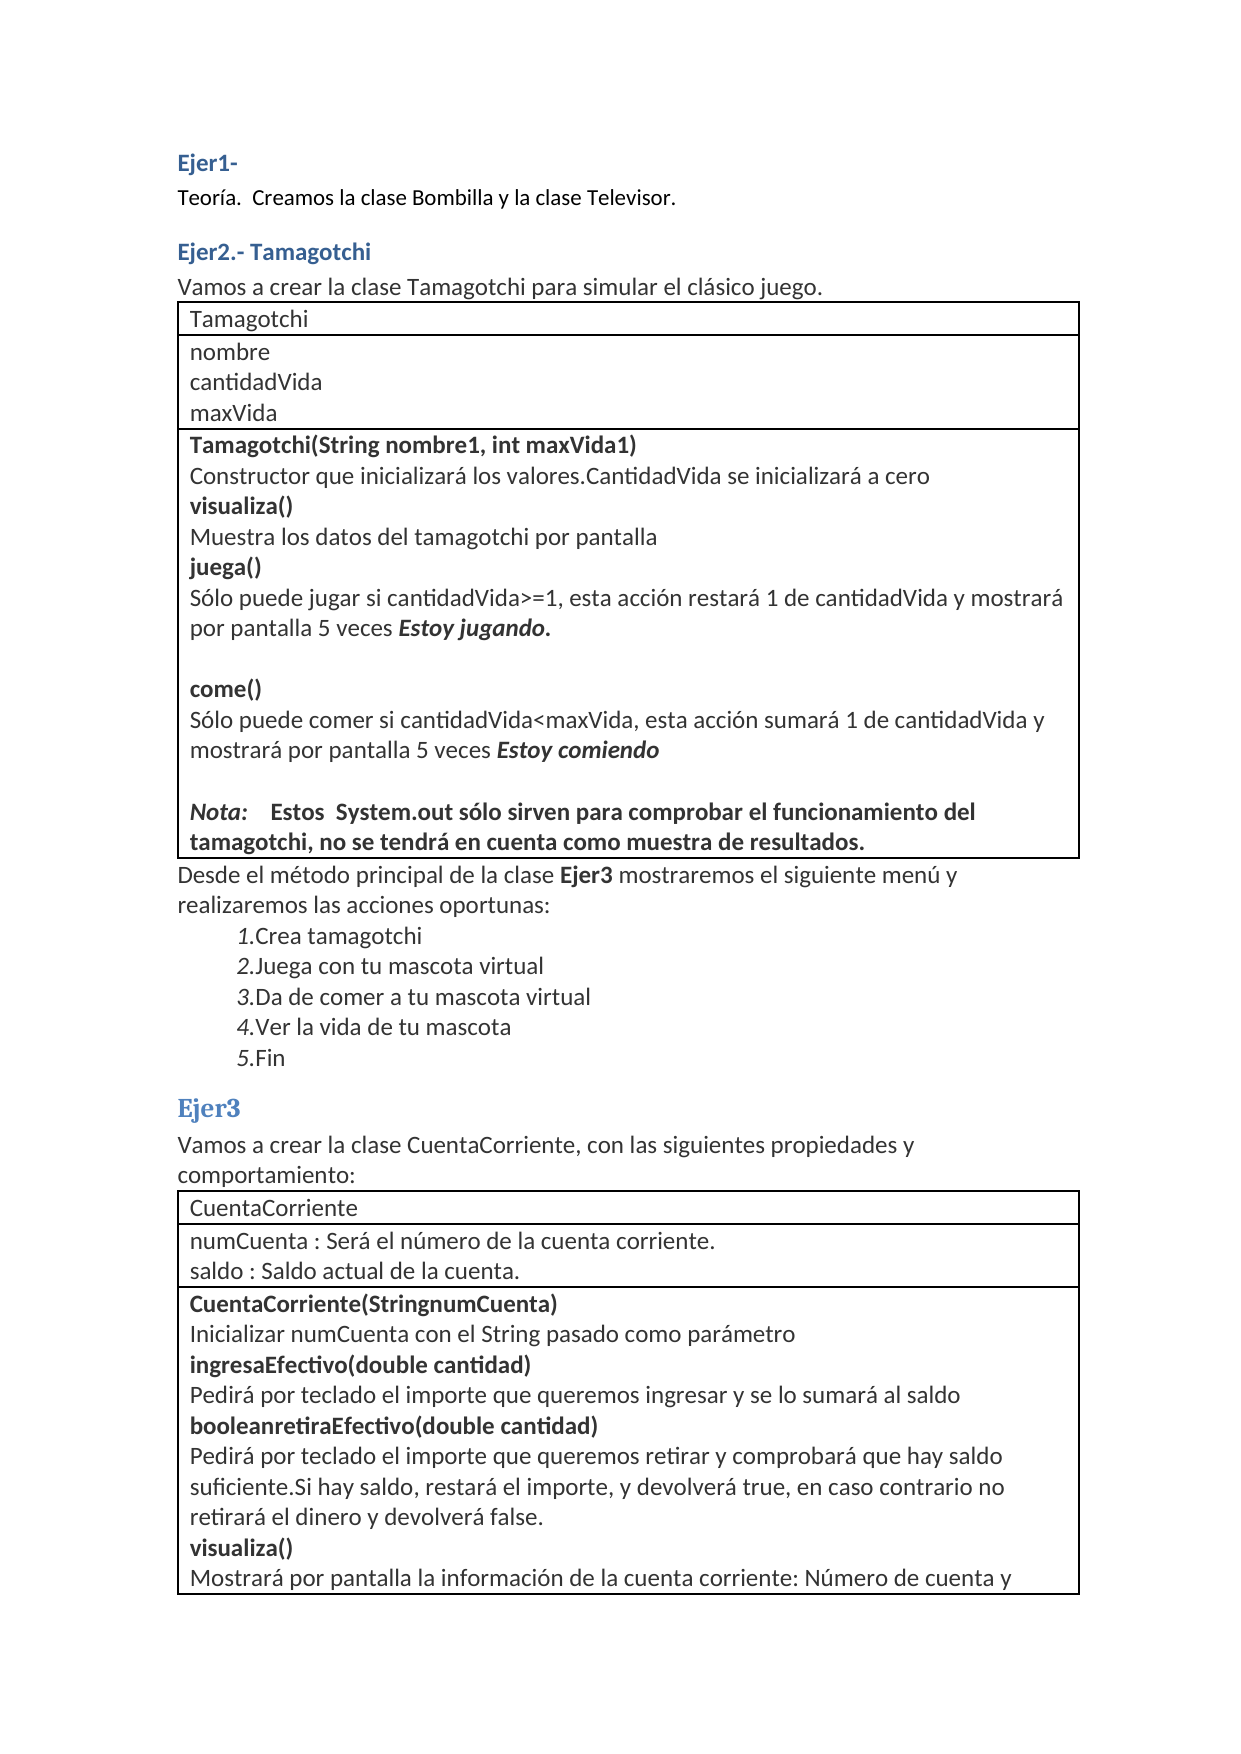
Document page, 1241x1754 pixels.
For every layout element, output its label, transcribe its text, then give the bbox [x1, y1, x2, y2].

table_cell nombre cantidadVida maxVida [179, 336, 1078, 427]
text Vamos a crear la clase CuentaCorriente, con las siguientes propiedades y comportamiento: [177, 1129, 1063, 1190]
text 1.Crea tamagotchi [177, 920, 1063, 950]
subtitle Ejer2.- Tamagotchi [177, 236, 1063, 266]
subtitle Ejer1- [177, 148, 1063, 178]
table_cell numCuenta : Será el número de la cuenta corriente. saldo : Saldo actual de la cuenta. [179, 1225, 1078, 1286]
table_cell Tamagotchi(String nombre1, int maxVida1) Constructor que inicializará los valores.CantidadVida se inicializará a cero visualiza() Muestra los datos del tamagotchi por pantalla juega() Sólo puede jugar si cantidadVida>=1, esta acción restará 1 de cantidadVida y mostrará por pantalla 5 veces Estoy jugando. come() Sólo puede comer si cantidadVida<maxVida, esta acción sumará 1 de cantidadVida y mostrará por pantalla 5 veces Estoy comiendo Nota: Estos System.out sólo sirven para comprobar el funcionamiento del tamagotchi, no se tendrá en cuenta como muestra de resultados. [179, 430, 1078, 857]
text Teoría. Creamos la clase Bombilla y la clase Televisor. [177, 183, 1063, 211]
subtitle Ejer3 [177, 1093, 1063, 1124]
table_header CuentaCorriente [179, 1192, 1078, 1223]
text 5.Fin [177, 1042, 1063, 1072]
text 2.Juega con tu mascota virtual [177, 950, 1063, 981]
text Desde el método principal de la clase Ejer3 mostraremos el siguiente menú y realizaremos las acciones oportunas: [177, 859, 1063, 920]
text 3.Da de comer a tu mascota virtual [177, 981, 1063, 1011]
table_header Tamagotchi [179, 303, 1078, 334]
text Vamos a crear la clase Tamagotchi para simular el clásico juego. [177, 271, 1063, 301]
table_cell CuentaCorriente(StringnumCuenta) Inicializar numCuenta con el String pasado como parámetro ingresaEfectivo(double cantidad) Pedirá por teclado el importe que queremos ingresar y se lo sumará al saldo booleanretiraEfectivo(double cantidad) Pedirá por teclado el importe que queremos retirar y comprobará que hay saldo suficiente.Si hay saldo, restará el importe, y devolverá true, en caso contrario no retirará el dinero y devolverá false. visualiza() Mostrará por pantalla la información de la cuenta corriente: Número de cuenta y [179, 1288, 1078, 1593]
text 4.Ver la vida de tu mascota [177, 1011, 1063, 1042]
